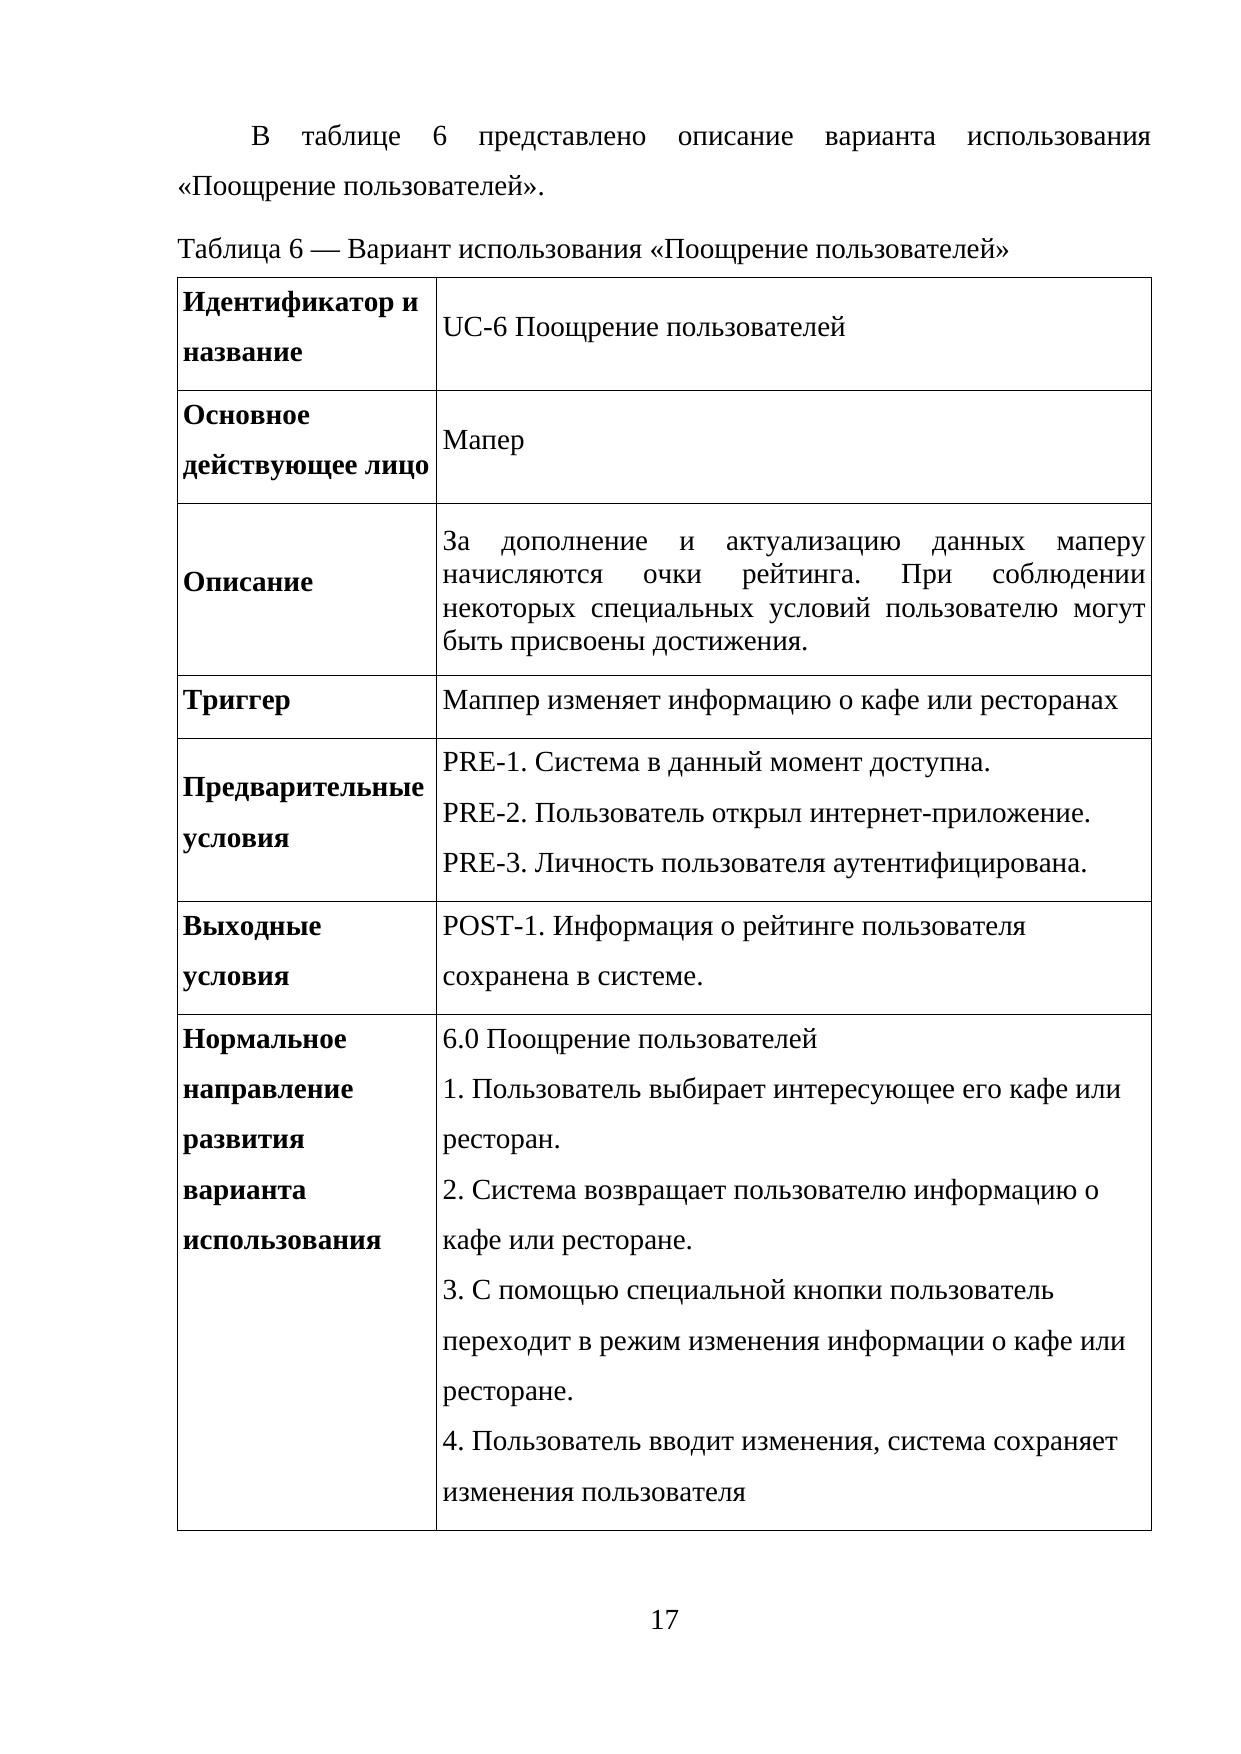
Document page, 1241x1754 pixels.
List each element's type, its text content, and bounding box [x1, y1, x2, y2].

table_cell Маппер изменяет информацию о кафе или ресторанах [437, 676, 1151, 738]
table_cell Триггер [178, 676, 436, 738]
table_cell Мапер [437, 391, 1151, 503]
table_cell POST-1. Информация о рейтинге пользователя сохранена в системе. [437, 902, 1151, 1014]
table_cell Описание [178, 504, 436, 675]
table_cell Предварительные условия [178, 739, 436, 901]
table_cell Основное действующее лицо [178, 391, 436, 503]
table_cell Нормальное направление развития варианта использования [178, 1015, 436, 1529]
table_cell PRE-1. Система в данный момент доступна. PRE-2. Пользователь открыл интернет-приложение. PRE-3. Личность пользователя аутентифицирована. [437, 739, 1151, 901]
table_header Идентификатор и название [178, 278, 436, 390]
text В таблице 6 представлено описание варианта использования «Поощрение пользователей». [177, 118, 1152, 202]
table_cell За дополнение и актуализацию данных маперу начисляются очки рейтинга. При соблюдении некоторых специальных условий пользователю могут быть присвоены достижения. [437, 504, 1151, 675]
table_header UC-6 Поощрение пользователей [437, 278, 1151, 390]
table_cell 6.0 Поощрение пользователей 1. Пользователь выбирает интересующее его кафе или ресторан. 2. Система возвращает пользователю информацию о кафе или ресторане. 3. С помощью специальной кнопки пользователь переходит в режим изменения информации о кафе или ресторане. 4. Пользователь вводит изменения, система сохраняет изменения пользователя [437, 1015, 1151, 1529]
text Таблица 6 — Вариант использования «Поощрение пользователей» [177, 231, 1152, 265]
table_cell Выходные условия [178, 902, 436, 1014]
